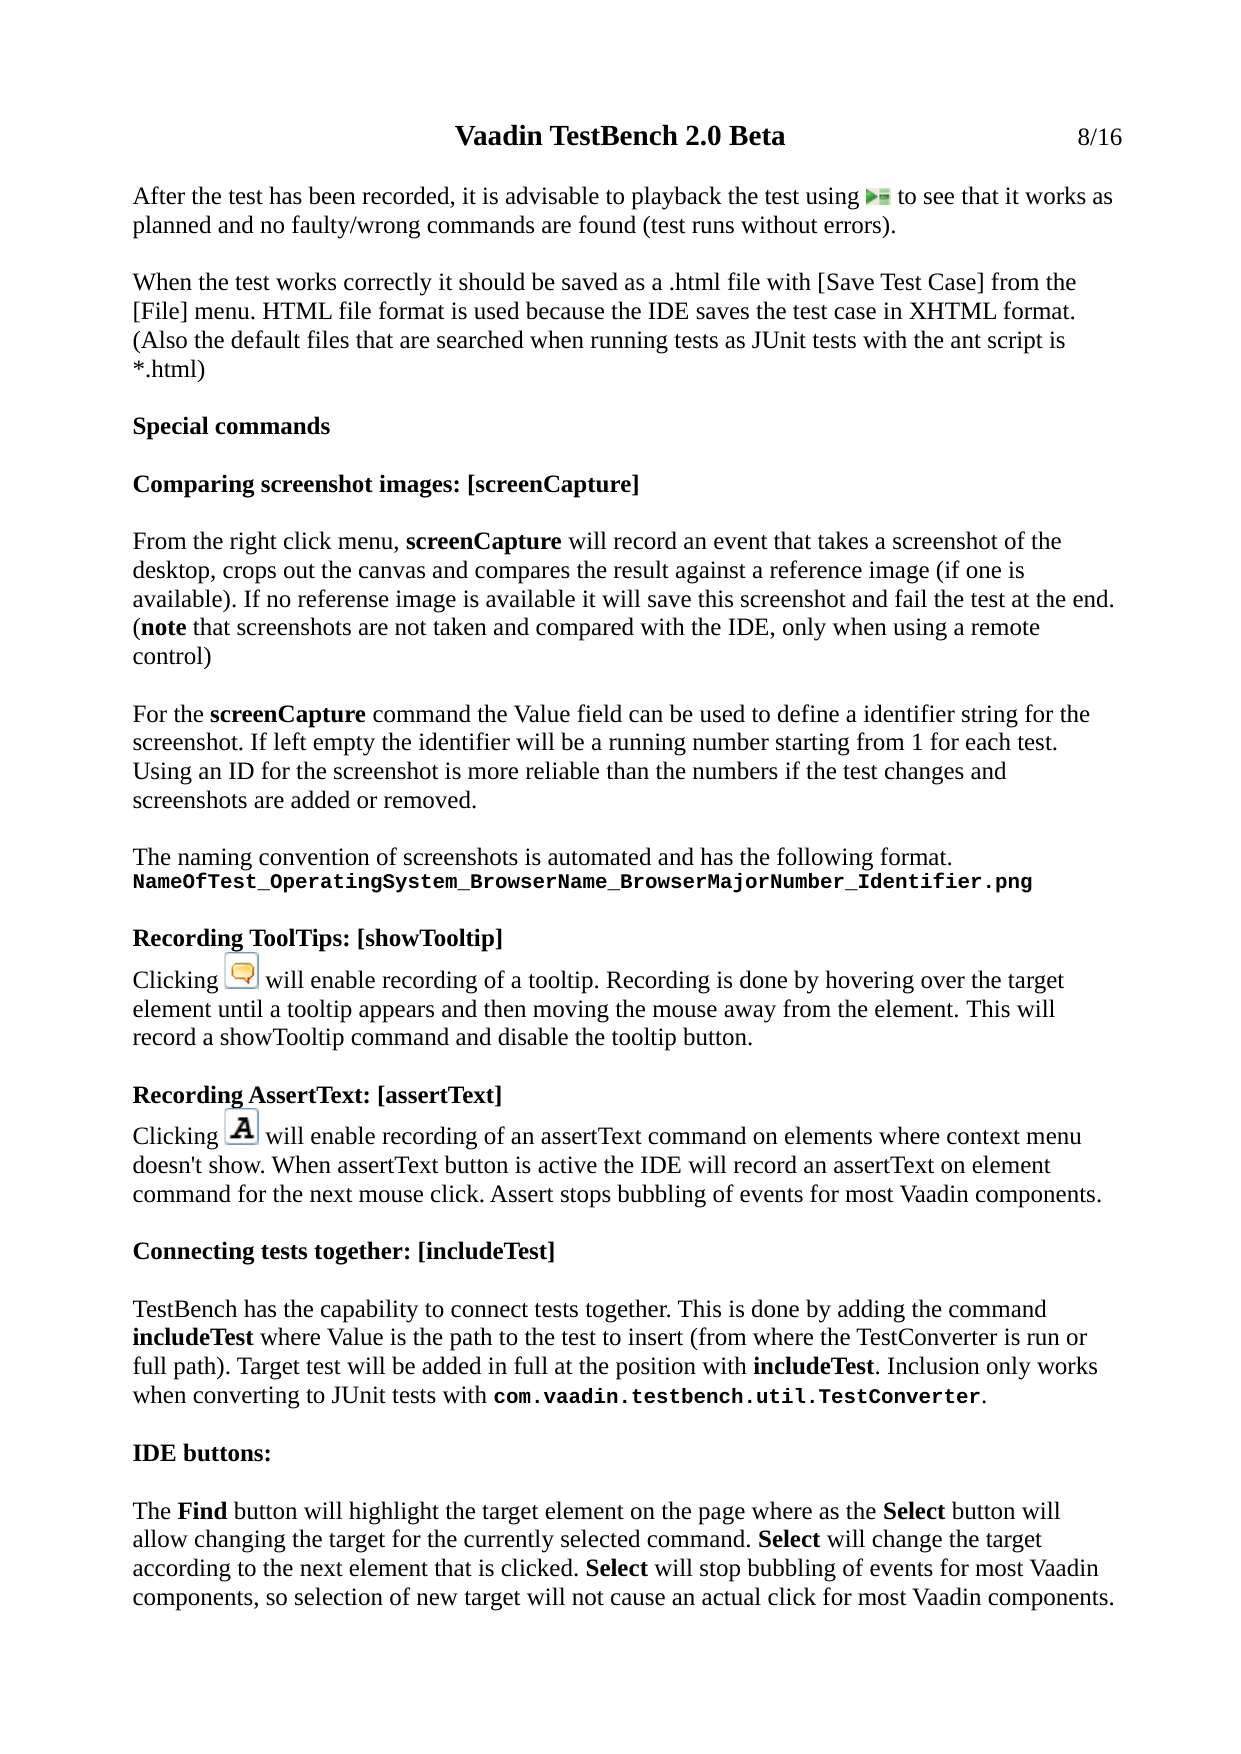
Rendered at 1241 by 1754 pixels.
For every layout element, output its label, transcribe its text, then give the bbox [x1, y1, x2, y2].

text TestBench has the capability to connect tests together. This is done by adding the command includeTest where Value is the path to the test to insert (from where the TestConverter is run or full path). Target test will be added in full at the position with includeTest. Inclusion only works when converting to JUnit tests with com.vaadin.testbench.util.TestConverter. [132, 1294, 1122, 1409]
picture [224, 952, 259, 989]
text The Find button will highlight the target element on the page where as the Select button will allow changing the target for the currently selected command. Select will change the target according to the next element that is clicked. Select will stop bubbling of events for most Vaadin components, so selection of new target will not cause an actual click for most Vaadin components. [132, 1496, 1122, 1611]
text Recording ToolTips: [showTooltip] [132, 923, 1122, 952]
picture [224, 1108, 259, 1145]
text Recording AssertText: [assertText] [132, 1080, 1122, 1109]
text Connecting tests together: [includeTest] [132, 1236, 1122, 1265]
text Clicking will enable recording of a tooltip. Recording is done by hovering over the target element until a tooltip appears and then moving the mouse away from the element. This will record a showTooltip command and disable the tooltip button. [132, 952, 1122, 1051]
text IDE buttons: [132, 1438, 1122, 1467]
text NameOfTest_OperatingSystem_BrowserName_BrowserMajorNumber_Identifier.png [132, 871, 1122, 895]
text Clicking will enable recording of an assertText command on elements where context menu doesn't show. When assertText button is active the IDE will record an assertText on element command for the next mouse click. Assert stops bubbling of events for most Vaadin components. [132, 1109, 1122, 1207]
text Special commands [132, 411, 1122, 440]
text From the right click menu, screenCapture will record an event that takes a screenshot of the desktop, crops out the canvas and compares the result against a reference image (if one is available). If no referense image is available it will save this screenshot and fail the test at the end. [132, 526, 1122, 612]
text After the test has been recorded, it is advisable to playback the test using to see that it works as planned and no faulty/wrong commands are found (test runs without errors). [132, 181, 1122, 239]
text (note that screenshots are not taken and compared with the IDE, only when using a remote control) [132, 612, 1122, 670]
text When the test works correctly it should be saved as a .html file with [Save Test Case] from the [File] menu. HTML file format is used because the IDE saves the test case in XHTML format. (Also the default files that are searched when running tests as JUnit tests with the ant script is *.html) [132, 267, 1122, 382]
text The naming convention of screenshots is automated and has the following format. [132, 842, 1122, 871]
text Comparing screenshot images: [screenCapture] [132, 469, 1122, 497]
text For the screenCapture command the Value field can be used to define a identifier string for the screenshot. If left empty the identifier will be a running number starting from 1 for each test. Using an ID for the screenshot is more reliable than the numbers if the test changes and screenshots are added or removed. [132, 699, 1122, 814]
picture [866, 188, 891, 205]
